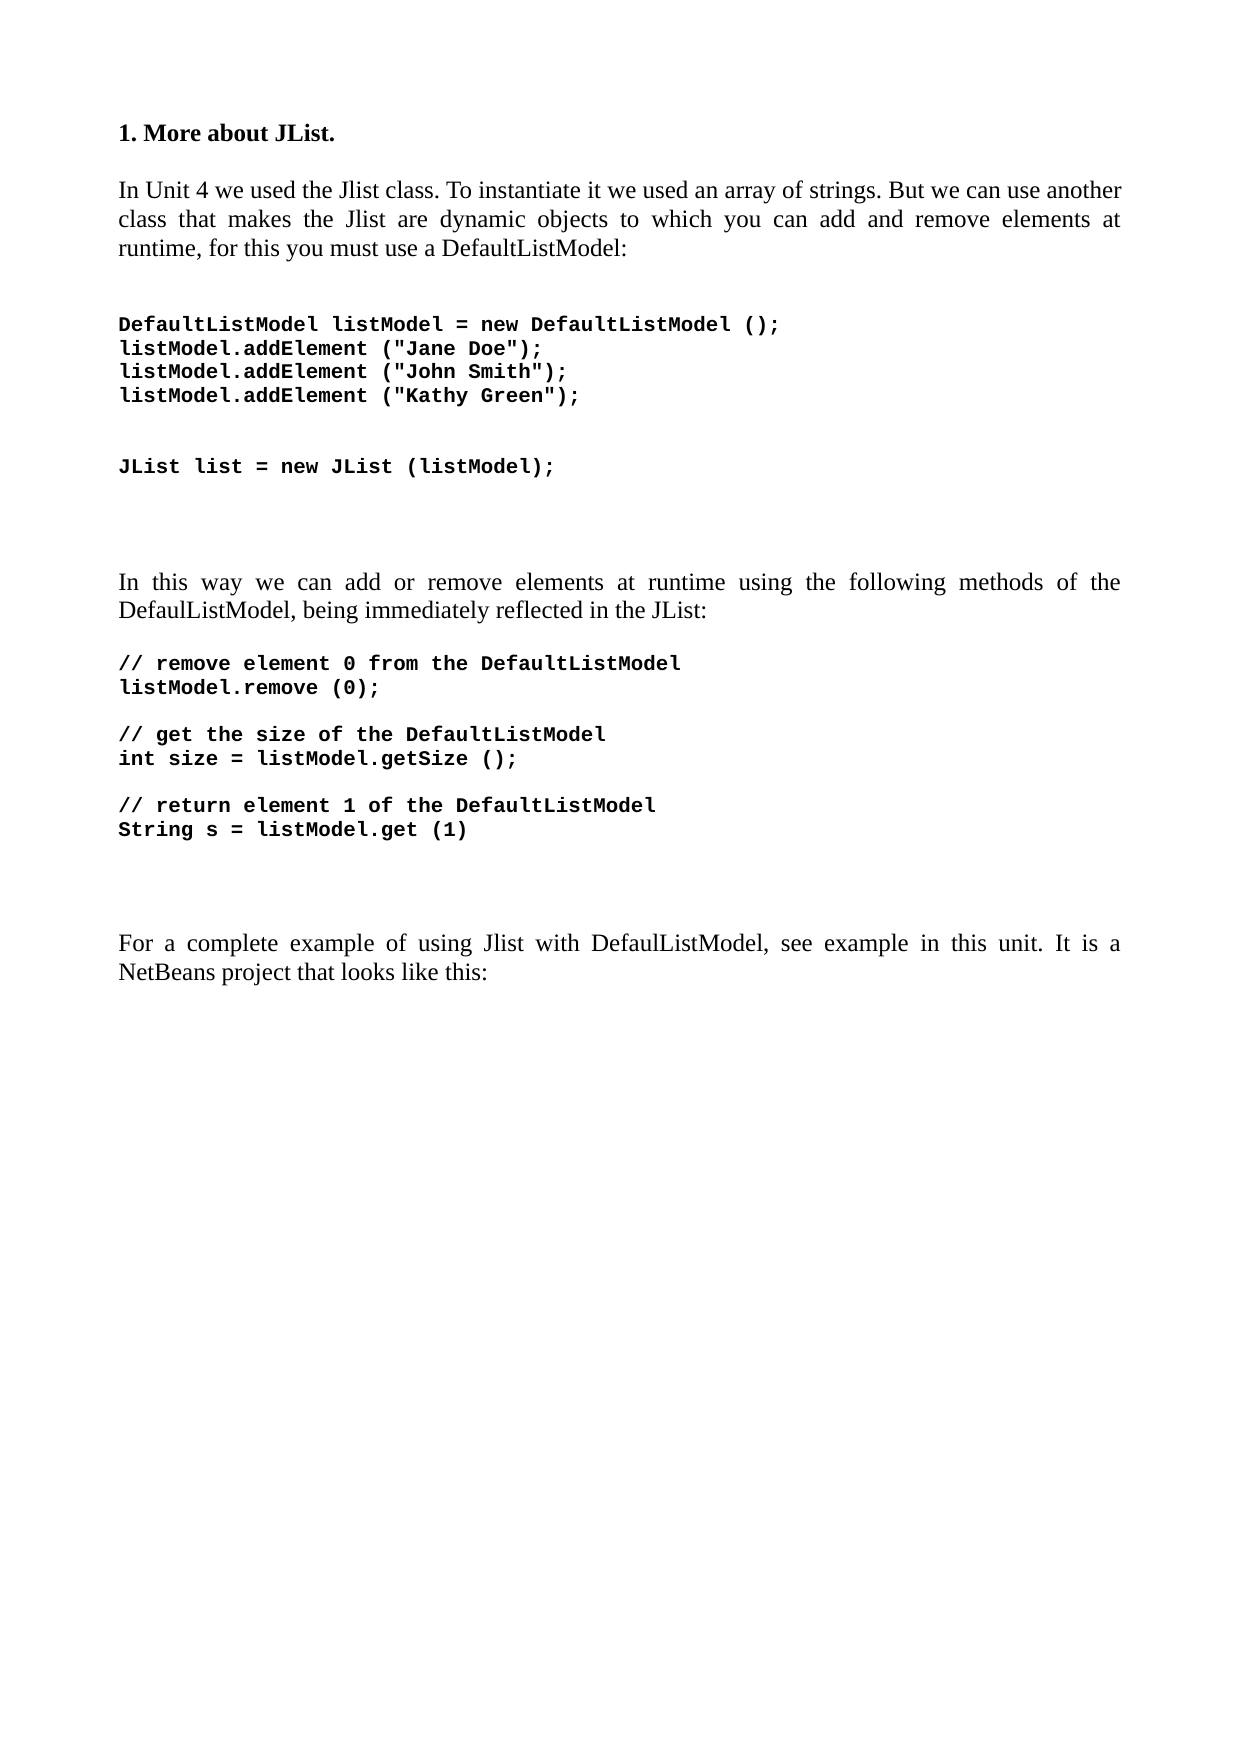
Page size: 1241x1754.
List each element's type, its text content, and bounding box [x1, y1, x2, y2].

text String s = listModel.get (1) [118, 818, 1122, 842]
text // return element 1 of the DefaultListModel [118, 795, 1122, 818]
text In Unit 4 we used the Jlist class. To instantiate it we used an array of strings. But we can use another class that makes the Jlist are dynamic objects to which you can add and remove elements at runtime, for this you must use a DefaultListModel: [118, 176, 1122, 262]
text listModel.addElement ("John Smith"); [118, 362, 1122, 385]
text listModel.addElement ("Jane Doe"); [118, 338, 1122, 362]
text int size = listModel.getSize (); [118, 748, 1122, 771]
text listModel.remove (0); [118, 677, 1122, 700]
text JList list = new JList (listModel); [118, 456, 1122, 480]
text DefaultListModel listModel = new DefaultListModel (); [118, 314, 1122, 338]
text listModel.addElement ("Kathy Green"); [118, 385, 1122, 409]
text // remove element 0 from the DefaultListModel [118, 653, 1122, 677]
text For a complete example of using Jlist with DefaulListModel, see example in this unit. It is a NetBeans project that looks like this: [118, 928, 1122, 986]
text // get the size of the DefaultListModel [118, 724, 1122, 748]
text 1. More about JList. [118, 118, 1122, 147]
text In this way we can add or remove elements at runtime using the following methods of the DefaulListModel, being immediately reflected in the JList: [118, 567, 1122, 624]
